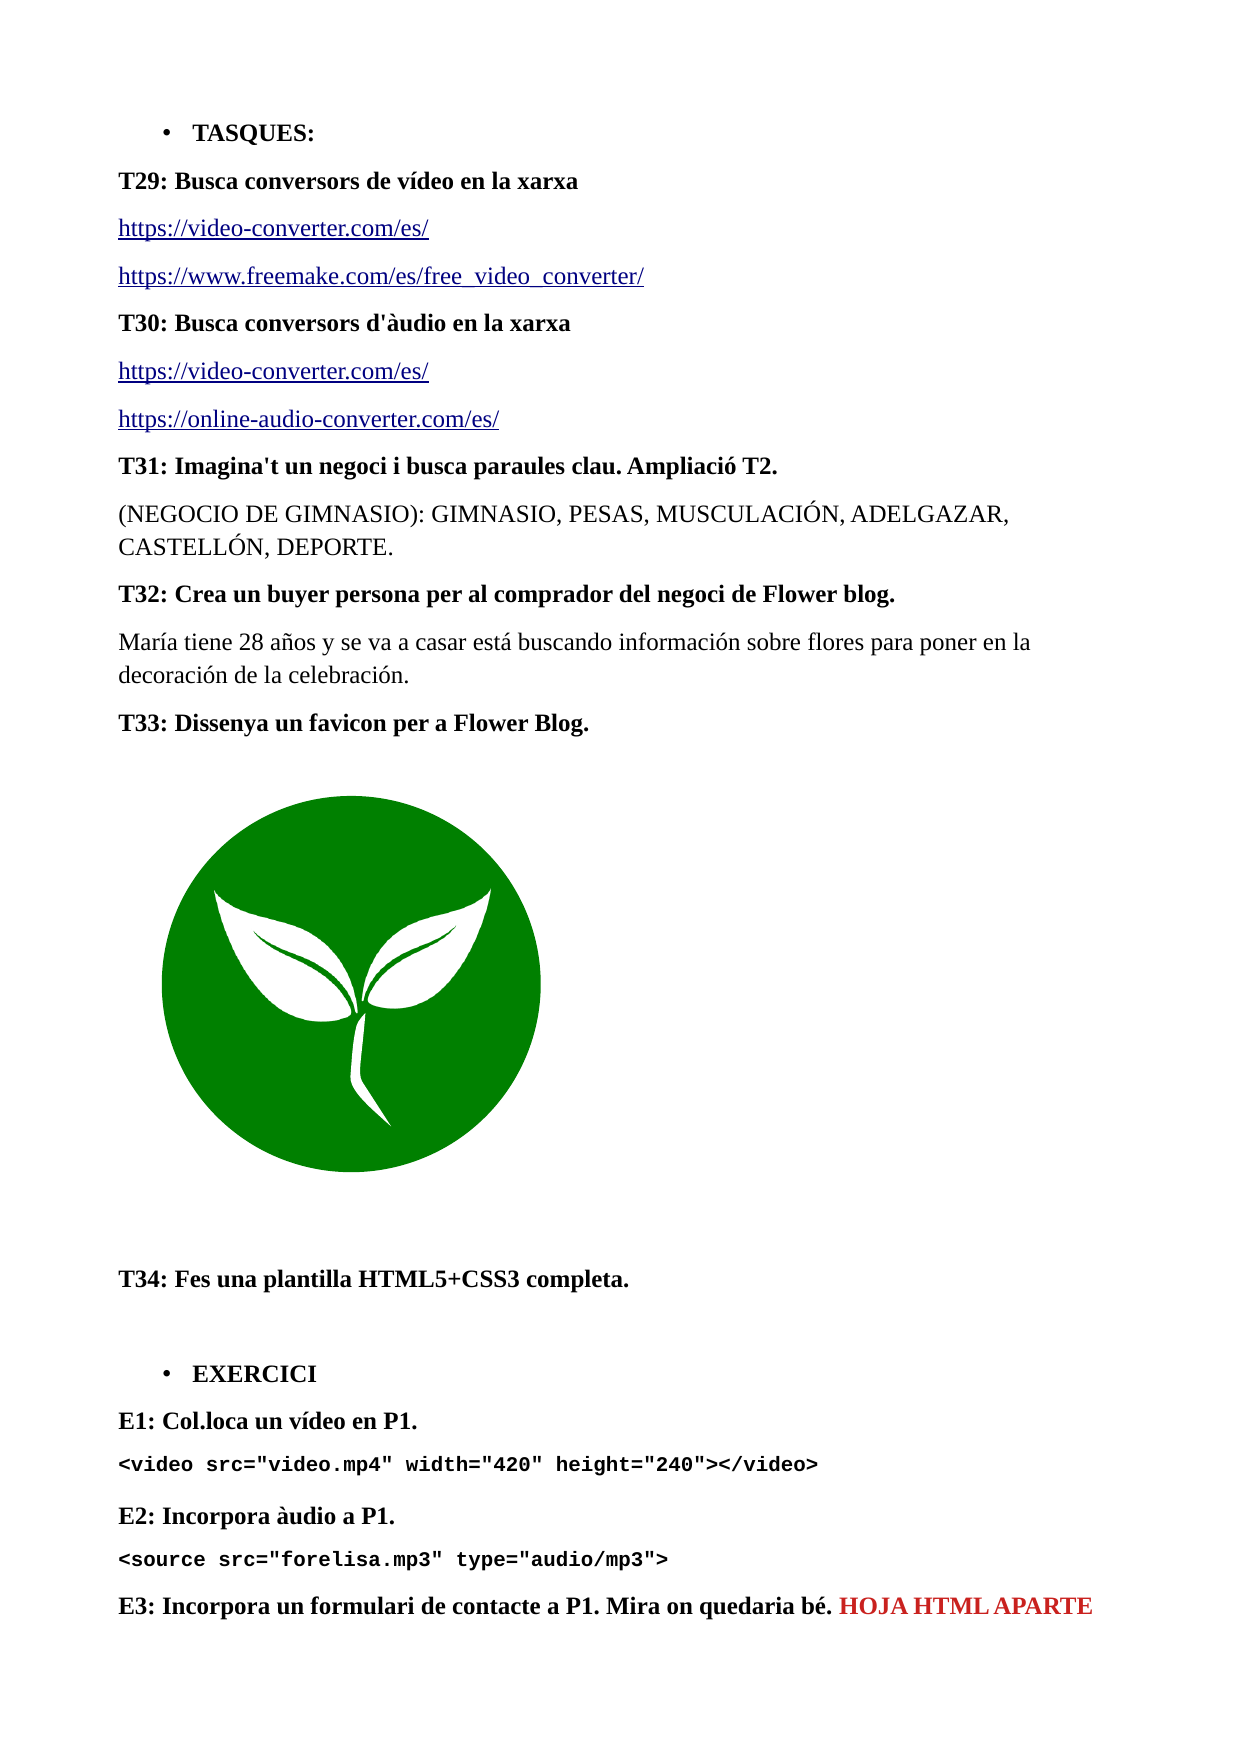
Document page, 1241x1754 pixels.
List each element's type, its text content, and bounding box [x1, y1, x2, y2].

text <video src="video.mp4" width="420" height="240"></video> [118, 1454, 1122, 1478]
list TASQUES: [162, 118, 1122, 147]
text T31: Imagina't un negoci i busca paraules clau. Ampliació T2. [118, 451, 1122, 480]
text (NEGOCIO DE GIMNASIO): GIMNASIO, PESAS, MUSCULACIÓN, ADELGAZAR, CASTELLÓN, DEPORTE. [118, 499, 1122, 561]
text E2: Incorpora àudio a P1. [118, 1501, 1122, 1530]
text T33: Dissenya un favicon per a Flower Blog. [118, 708, 1122, 737]
text María tiene 28 años y se va a casar está buscando información sobre flores para poner en la decoración de la celebración. [118, 627, 1122, 689]
text T29: Busca conversors de vídeo en la xarxa [118, 166, 1122, 194]
text E3: Incorpora un formulari de contacte a P1. Mira on quedaria bé. HOJA HTML APARTE [118, 1591, 1122, 1619]
text T34: Fes una plantilla HTML5+CSS3 completa. [118, 1264, 1122, 1292]
text T30: Busca conversors d'àudio en la xarxa [118, 308, 1122, 337]
text E1: Col.loca un vídeo en P1. [118, 1406, 1122, 1435]
text <source src="forelisa.mp3" type="audio/mp3"> [118, 1549, 1122, 1573]
text T32: Crea un buyer persona per al comprador del negoci de Flower blog. [118, 579, 1122, 608]
text https://video-converter.com/es/ [118, 213, 1122, 242]
list EXERCICI [162, 1359, 1122, 1388]
text https://video-converter.com/es/ [118, 356, 1122, 385]
text https://online-audio-converter.com/es/ [118, 404, 1122, 432]
text https://www.freemake.com/es/free_video_converter/ [118, 261, 1122, 290]
